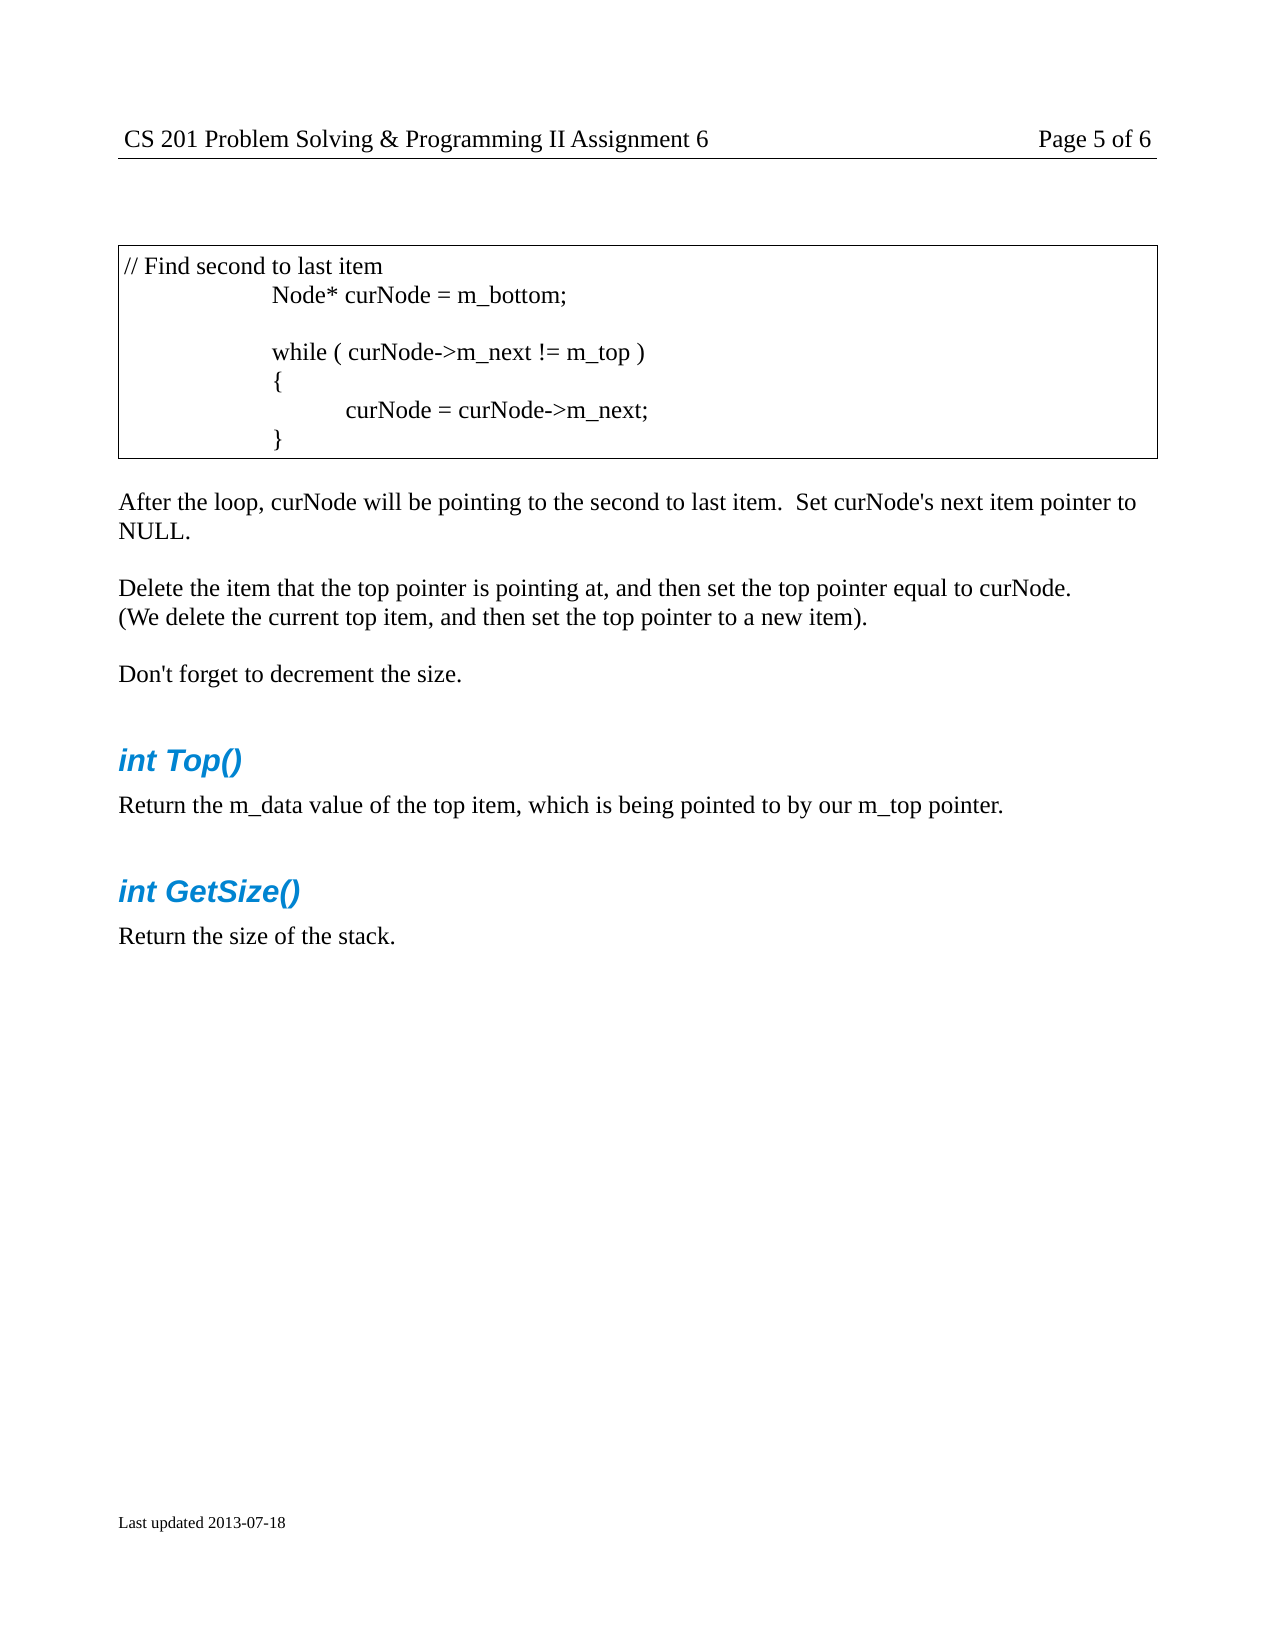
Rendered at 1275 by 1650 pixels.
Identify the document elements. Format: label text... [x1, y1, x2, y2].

table_header // Find second to last item Node* curNode = m_bottom; while ( curNode->m_next != m_top ) { curNode = curNode->m_next; } [119, 246, 1157, 458]
text Return the m_data value of the top item, which is being pointed to by our m_top pointer. [118, 791, 1157, 819]
subtitle int Top() [118, 742, 1157, 778]
text Return the size of the stack. [118, 921, 1157, 950]
text Delete the item that the top pointer is pointing at, and then set the top pointer equal to curNode. [118, 573, 1157, 602]
text Don't forget to decrement the size. [118, 659, 1157, 688]
text (We delete the current top item, and then set the top pointer to a new item). [118, 602, 1157, 631]
subtitle int GetSize() [118, 873, 1157, 909]
text After the loop, curNode will be pointing to the second to last item. Set curNode's next item pointer to NULL. [118, 487, 1157, 544]
